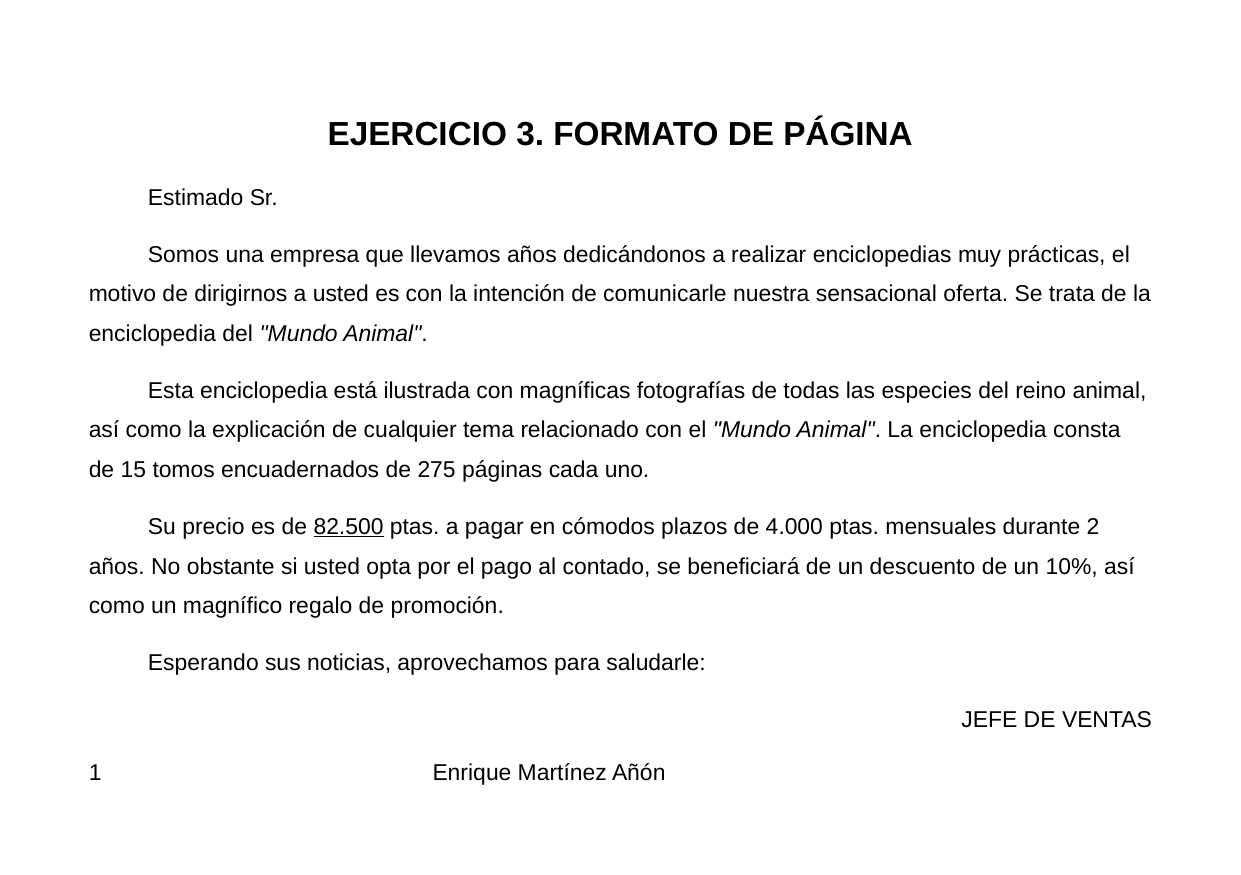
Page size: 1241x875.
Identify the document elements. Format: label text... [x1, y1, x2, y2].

text Esperando sus noticias, aprovechamos para saludarle: [88, 649, 1152, 676]
text Somos una empresa que llevamos años dedicándonos a realizar enciclopedias muy prácticas, el motivo de dirigirnos a usted es con la intención de comunicarle nuestra sensacional oferta. Se trata de la enciclopedia del "Mundo Animal". [88, 241, 1152, 346]
title EJERCICIO 3. FORMATO DE PÁGINA [88, 113, 1152, 152]
text JEFE DE VENTAS [88, 706, 1152, 733]
text Su precio es de 82.500 ptas. a pagar en cómodos plazos de 4.000 ptas. mensuales durante 2 años. No obstante si usted opta por el pago al contado, se beneficiará de un descuento de un 10%, así como un magnífico regalo de promoción. [88, 513, 1152, 618]
text Estimado Sr. [88, 184, 1152, 210]
text Esta enciclopedia está ilustrada con magníficas fotografías de todas las especies del reino animal, así como la explicación de cualquier tema relacionado con el "Mundo Animal". La enciclopedia consta de 15 tomos encuadernados de 275 páginas cada uno. [88, 377, 1152, 482]
